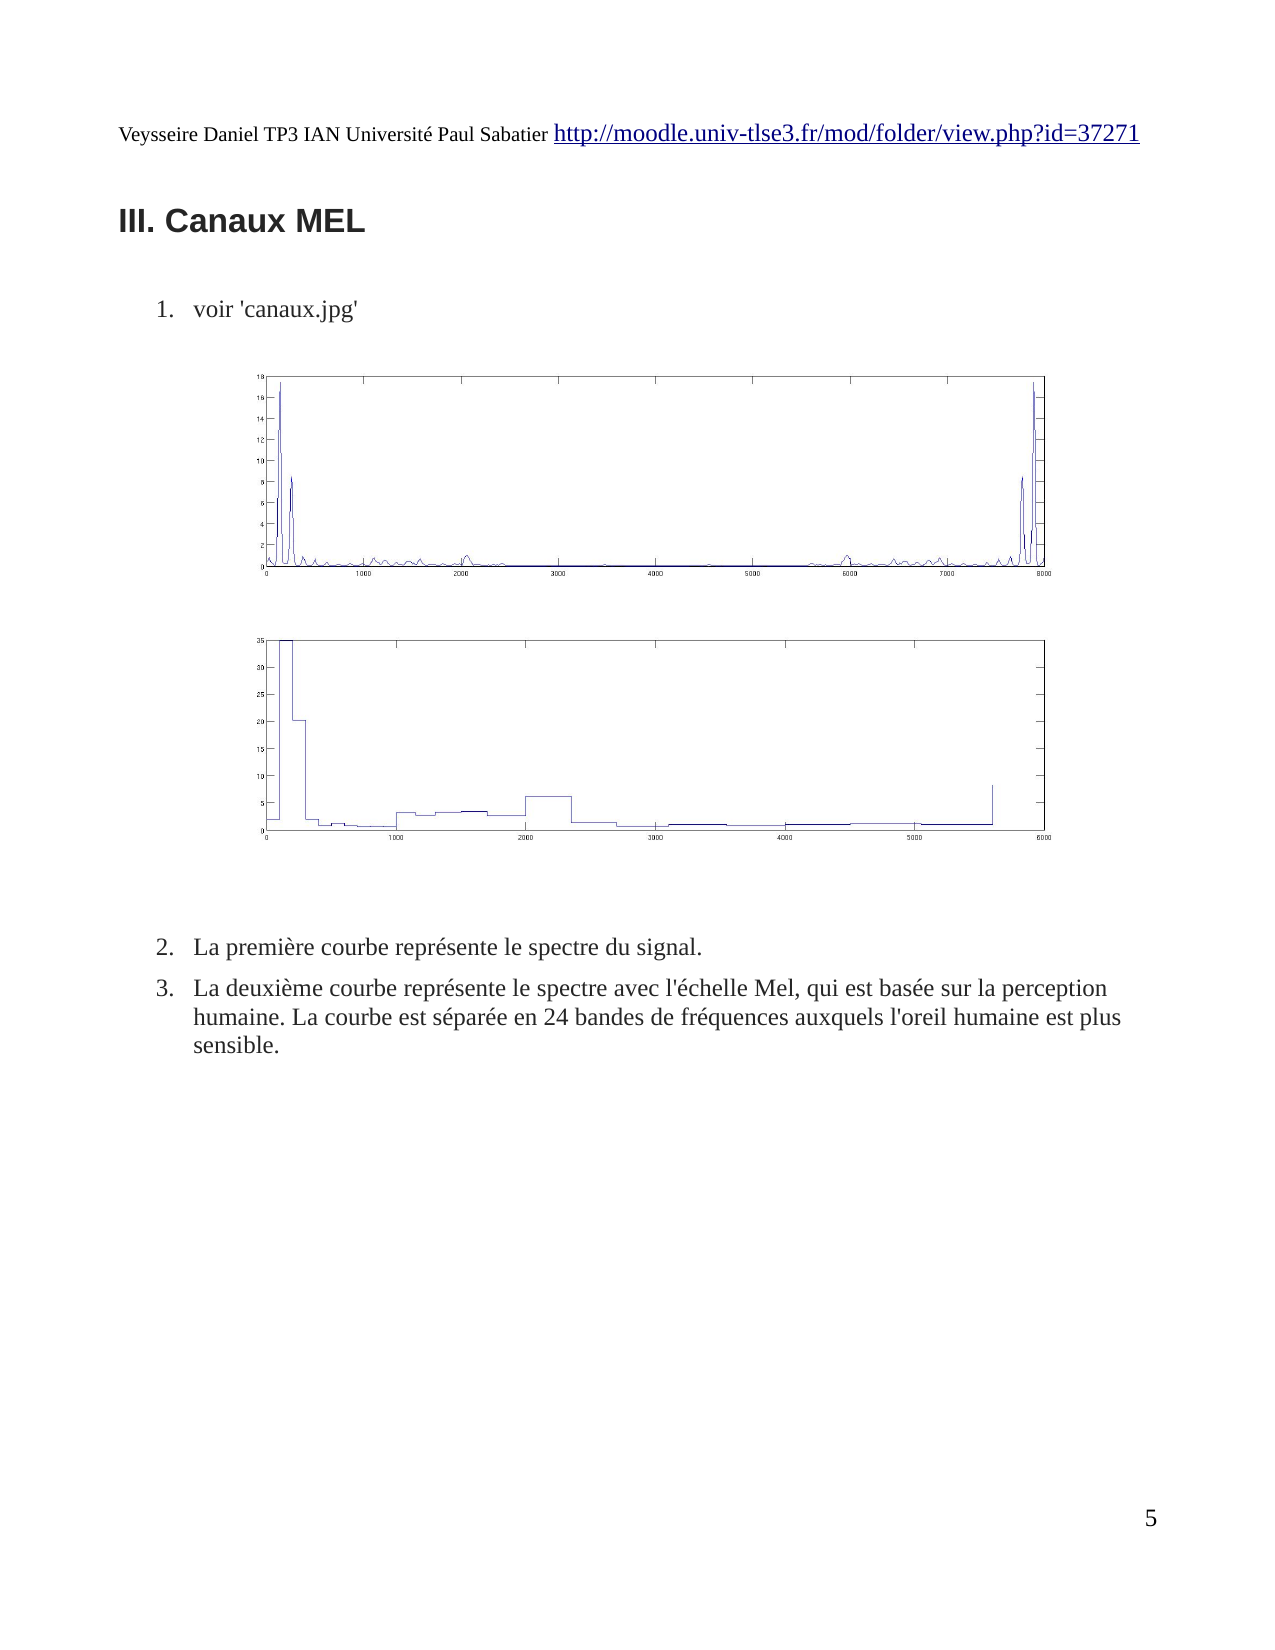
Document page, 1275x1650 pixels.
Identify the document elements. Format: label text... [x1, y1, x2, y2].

subtitle III. Canaux MEL [118, 201, 1157, 240]
list La première courbe représente le spectre du signal. [156, 932, 1157, 960]
list voir 'canaux.jpg' [156, 294, 1157, 322]
picture [136, 335, 1139, 891]
list La deuxième courbe représente le spectre avec l'échelle Mel, qui est basée sur la perception humaine. La courbe est séparée en 24 bandes de fréquences auxquels l'oreil humaine est plus sensible. [156, 973, 1157, 1059]
